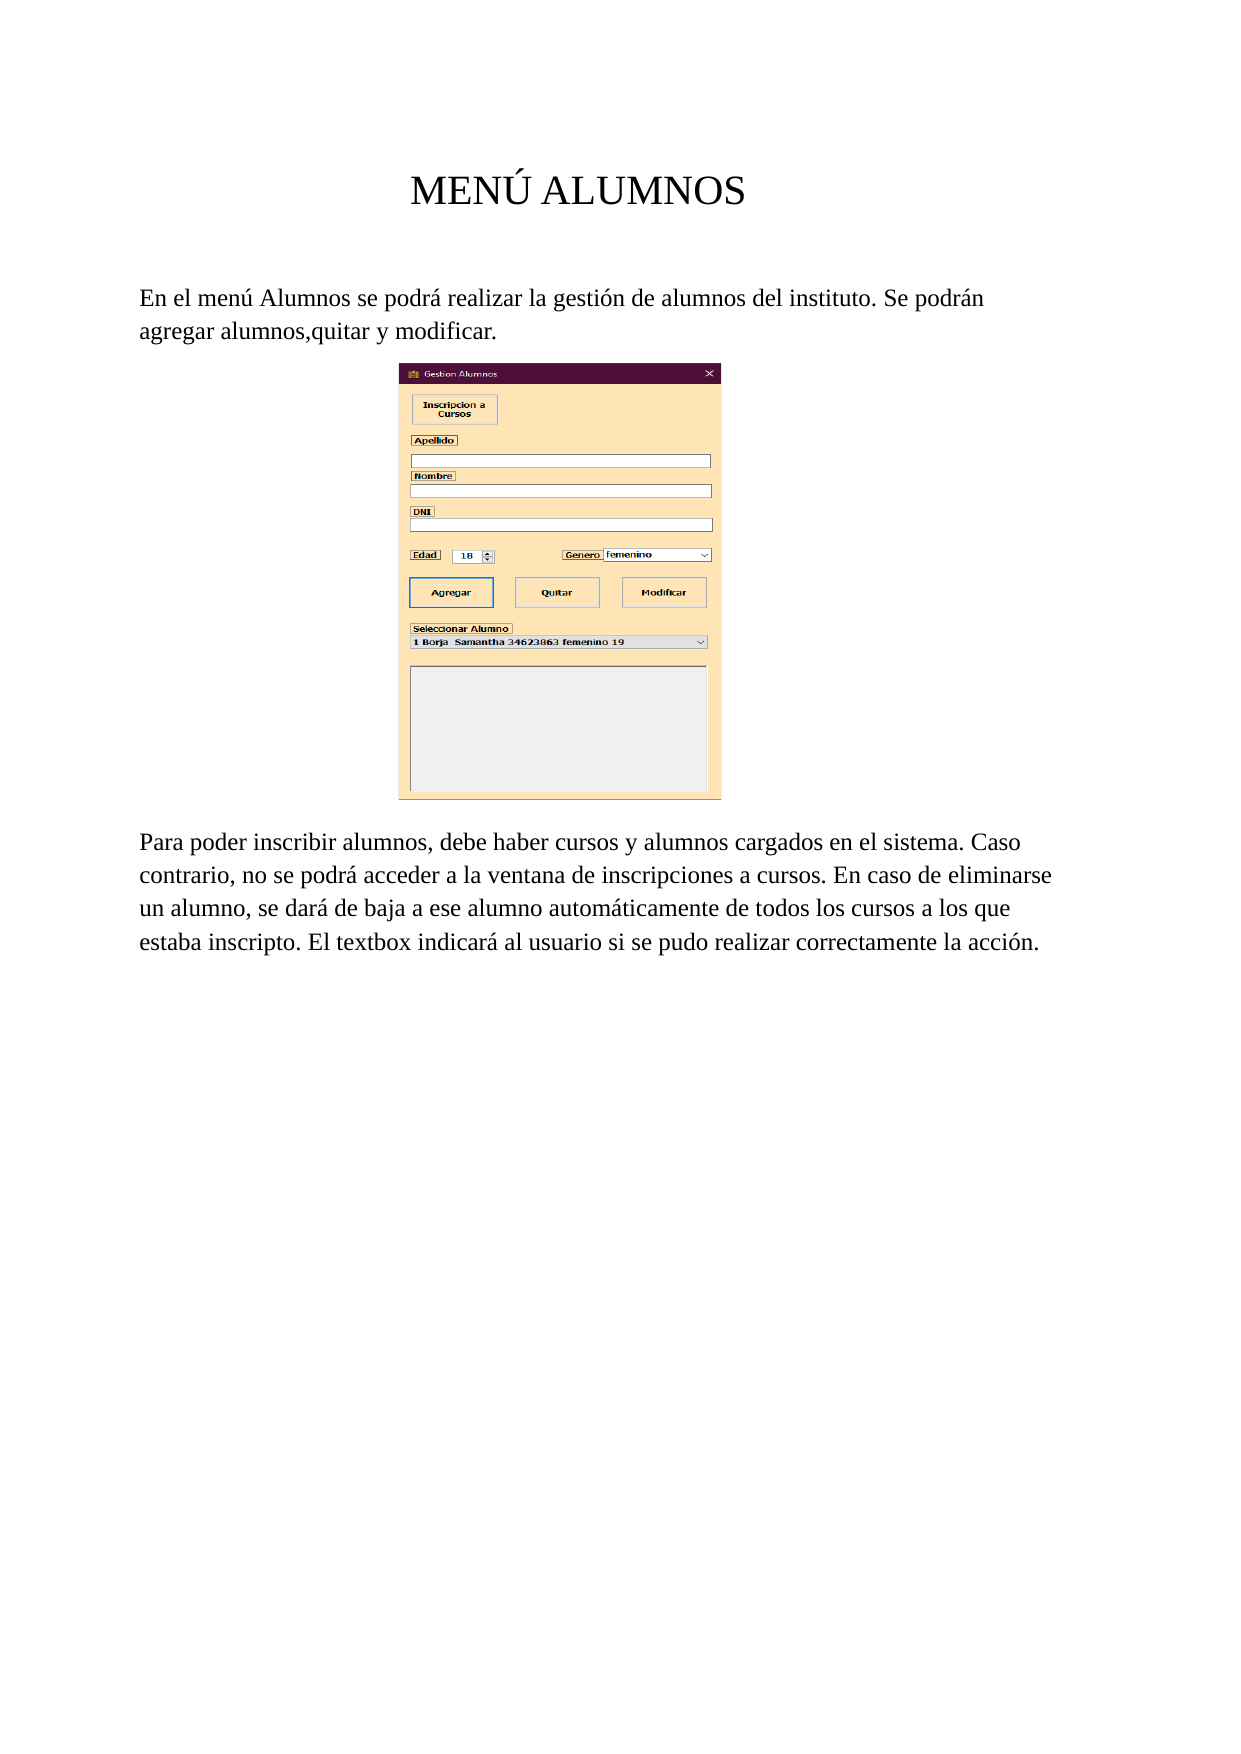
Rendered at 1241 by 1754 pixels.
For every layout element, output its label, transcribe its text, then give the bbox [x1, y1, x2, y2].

text Para poder inscribir alumnos, debe haber cursos y alumnos cargados en el sistema. Caso contrario, no se podrá acceder a la ventana de inscripciones a cursos. En caso de eliminarse un alumno, se dará de baja a ese alumno automáticamente de todos los cursos a los que estaba inscripto. El textbox indicará al usuario si se pudo realizar correctamente la acción. [139, 827, 1077, 955]
picture [398, 363, 722, 800]
text MENÚ ALUMNOS [139, 166, 1017, 214]
text En el menú Alumnos se podrá realizar la gestión de alumnos del instituto. Se podrán agregar alumnos,quitar y modificar. [139, 283, 1017, 345]
